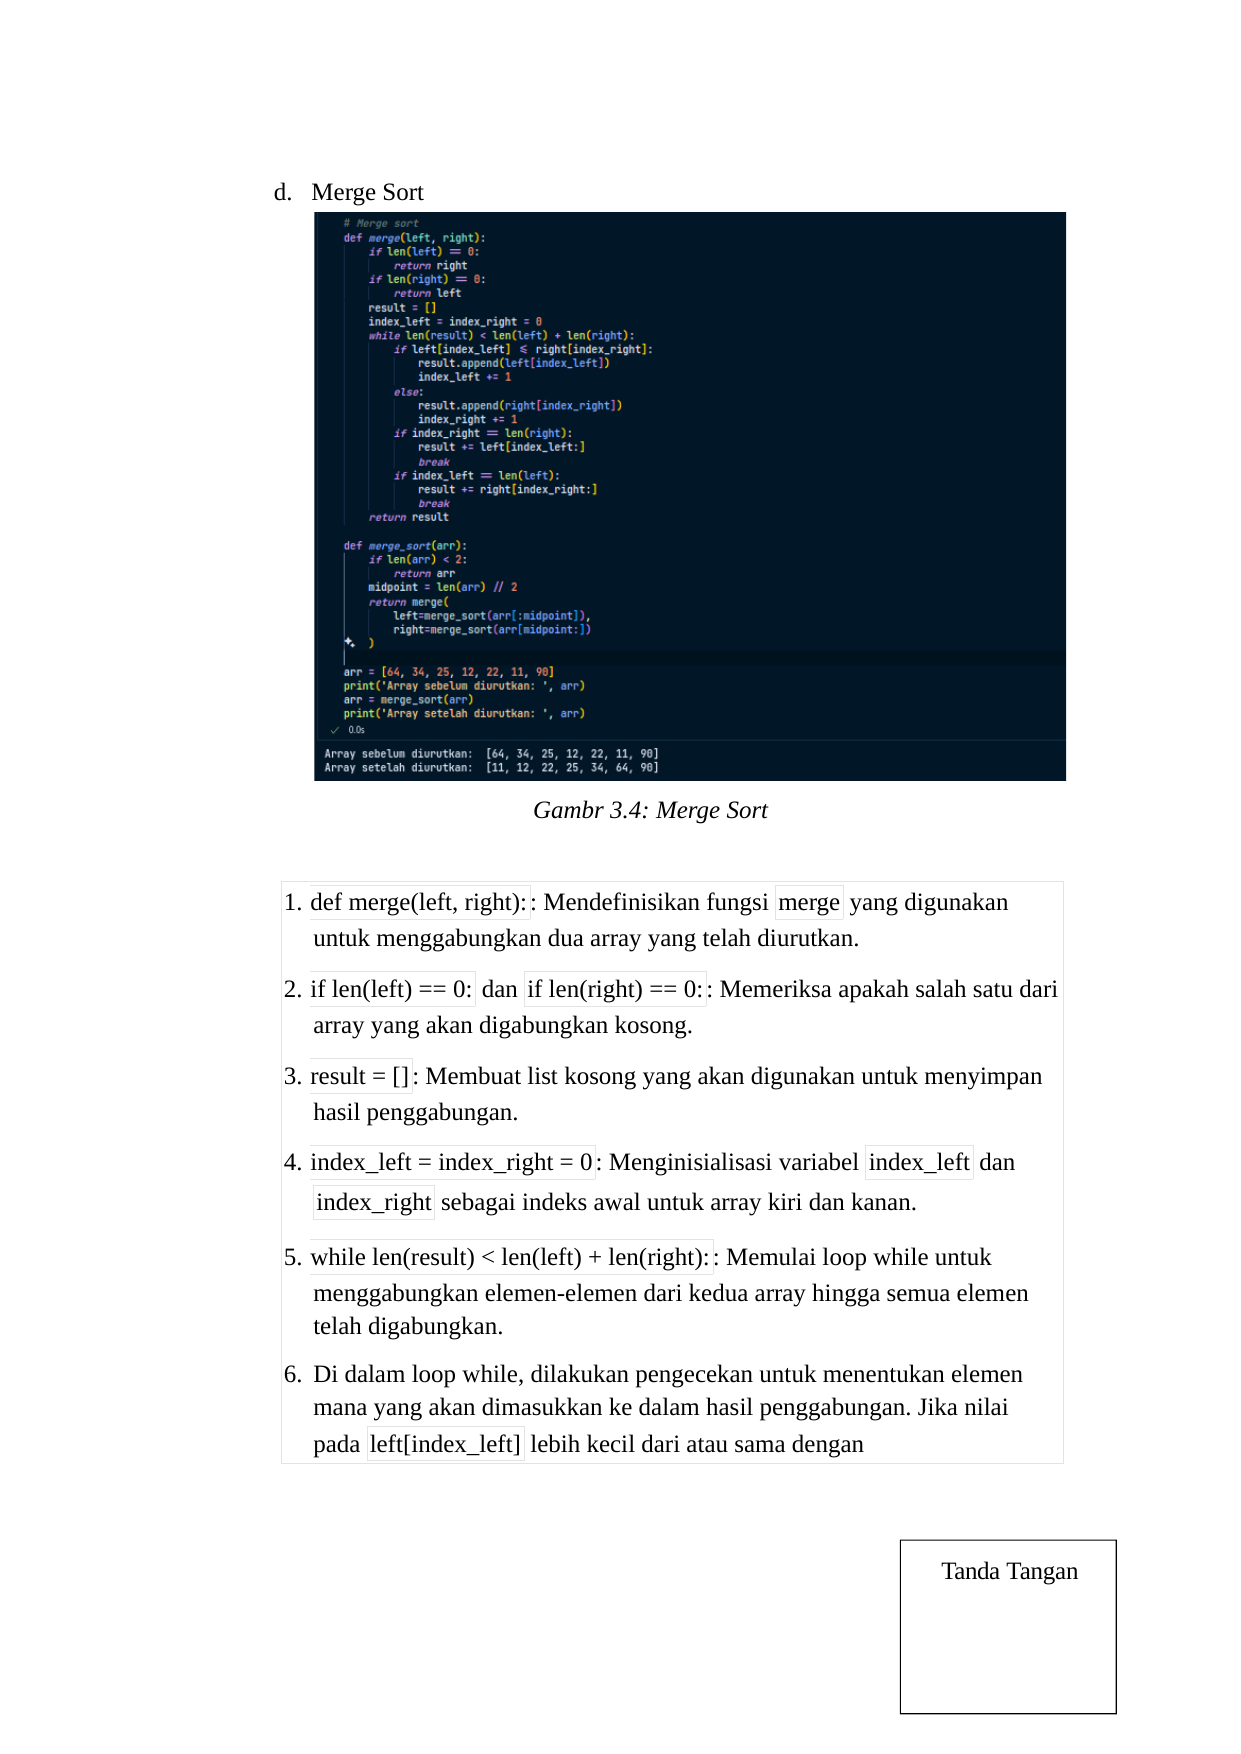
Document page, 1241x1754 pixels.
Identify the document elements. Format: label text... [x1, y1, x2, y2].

list Di dalam loop while, dilakukan pengecekan untuk menentukan elemen mana yang akan dimasukkan ke dalam hasil penggabungan. Jika nilai pada left[index_left] lebih kecil dari atau sama dengan [282, 1356, 1063, 1463]
list Gambr 3.4: Merge Sort [311, 220, 1063, 824]
list def merge(left, right):: Mendefinisikan fungsi merge yang digunakan untuk menggabungkan dua array yang telah diurutkan. [282, 882, 1063, 952]
list Merge Sort [274, 177, 1063, 206]
list index_left = index_right = 0: Menginisialisasi variabel index_left dan index_right sebagai indeks awal untuk array kiri dan kanan. [282, 1141, 1063, 1219]
picture [314, 212, 1067, 781]
list while len(result) < len(left) + len(right):: Memulai loop while untuk menggabungkan elemen-elemen dari kedua array hingga semua elemen telah digabungkan. [282, 1236, 1063, 1340]
list result = []: Membuat list kosong yang akan digunakan untuk menyimpan hasil penggabungan. [282, 1055, 1063, 1126]
list if len(left) == 0: dan if len(right) == 0:: Memeriksa apakah salah satu dari array yang akan digabungkan kosong. [282, 968, 1063, 1039]
